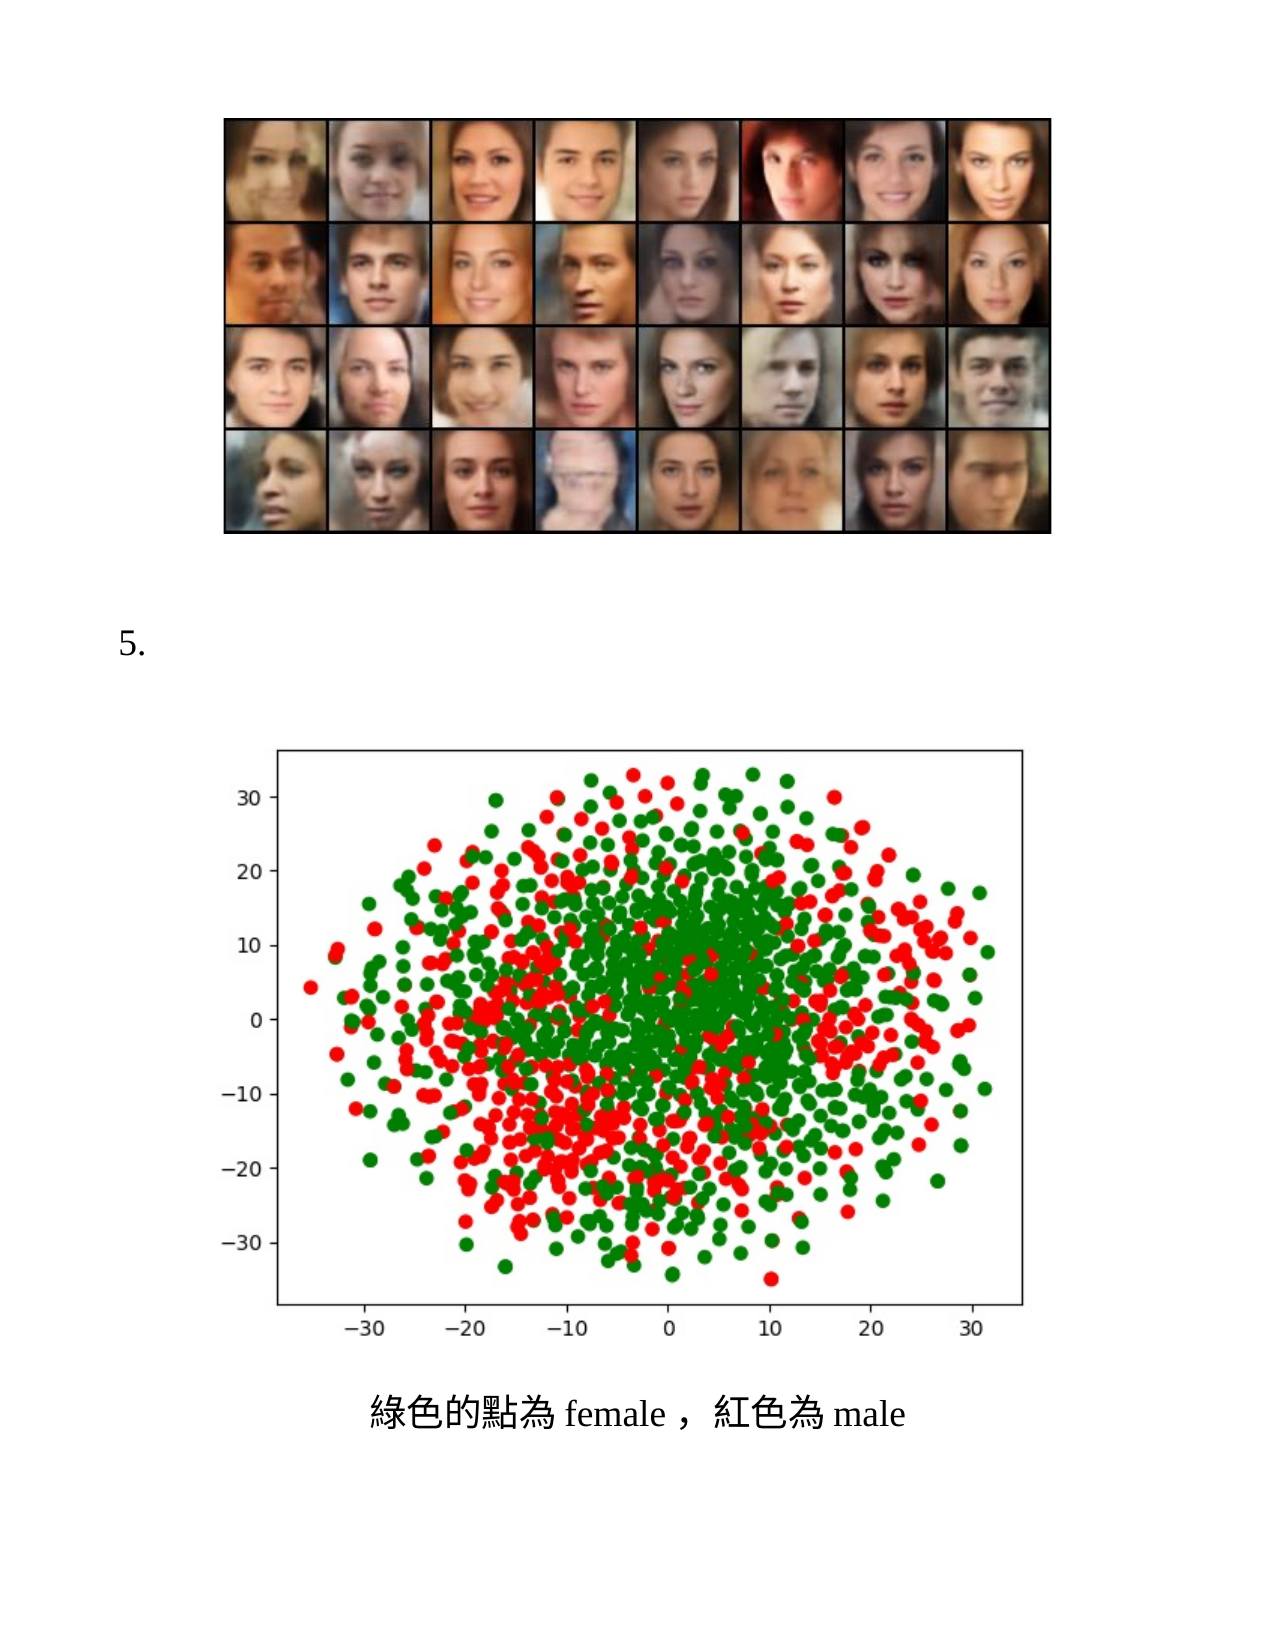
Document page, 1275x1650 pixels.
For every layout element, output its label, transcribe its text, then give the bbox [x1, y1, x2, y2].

text 綠色的點為female ，紅色為male [118, 663, 1157, 1437]
picture [223, 118, 1052, 534]
text 5. [118, 620, 1157, 663]
picture [157, 663, 1118, 1384]
